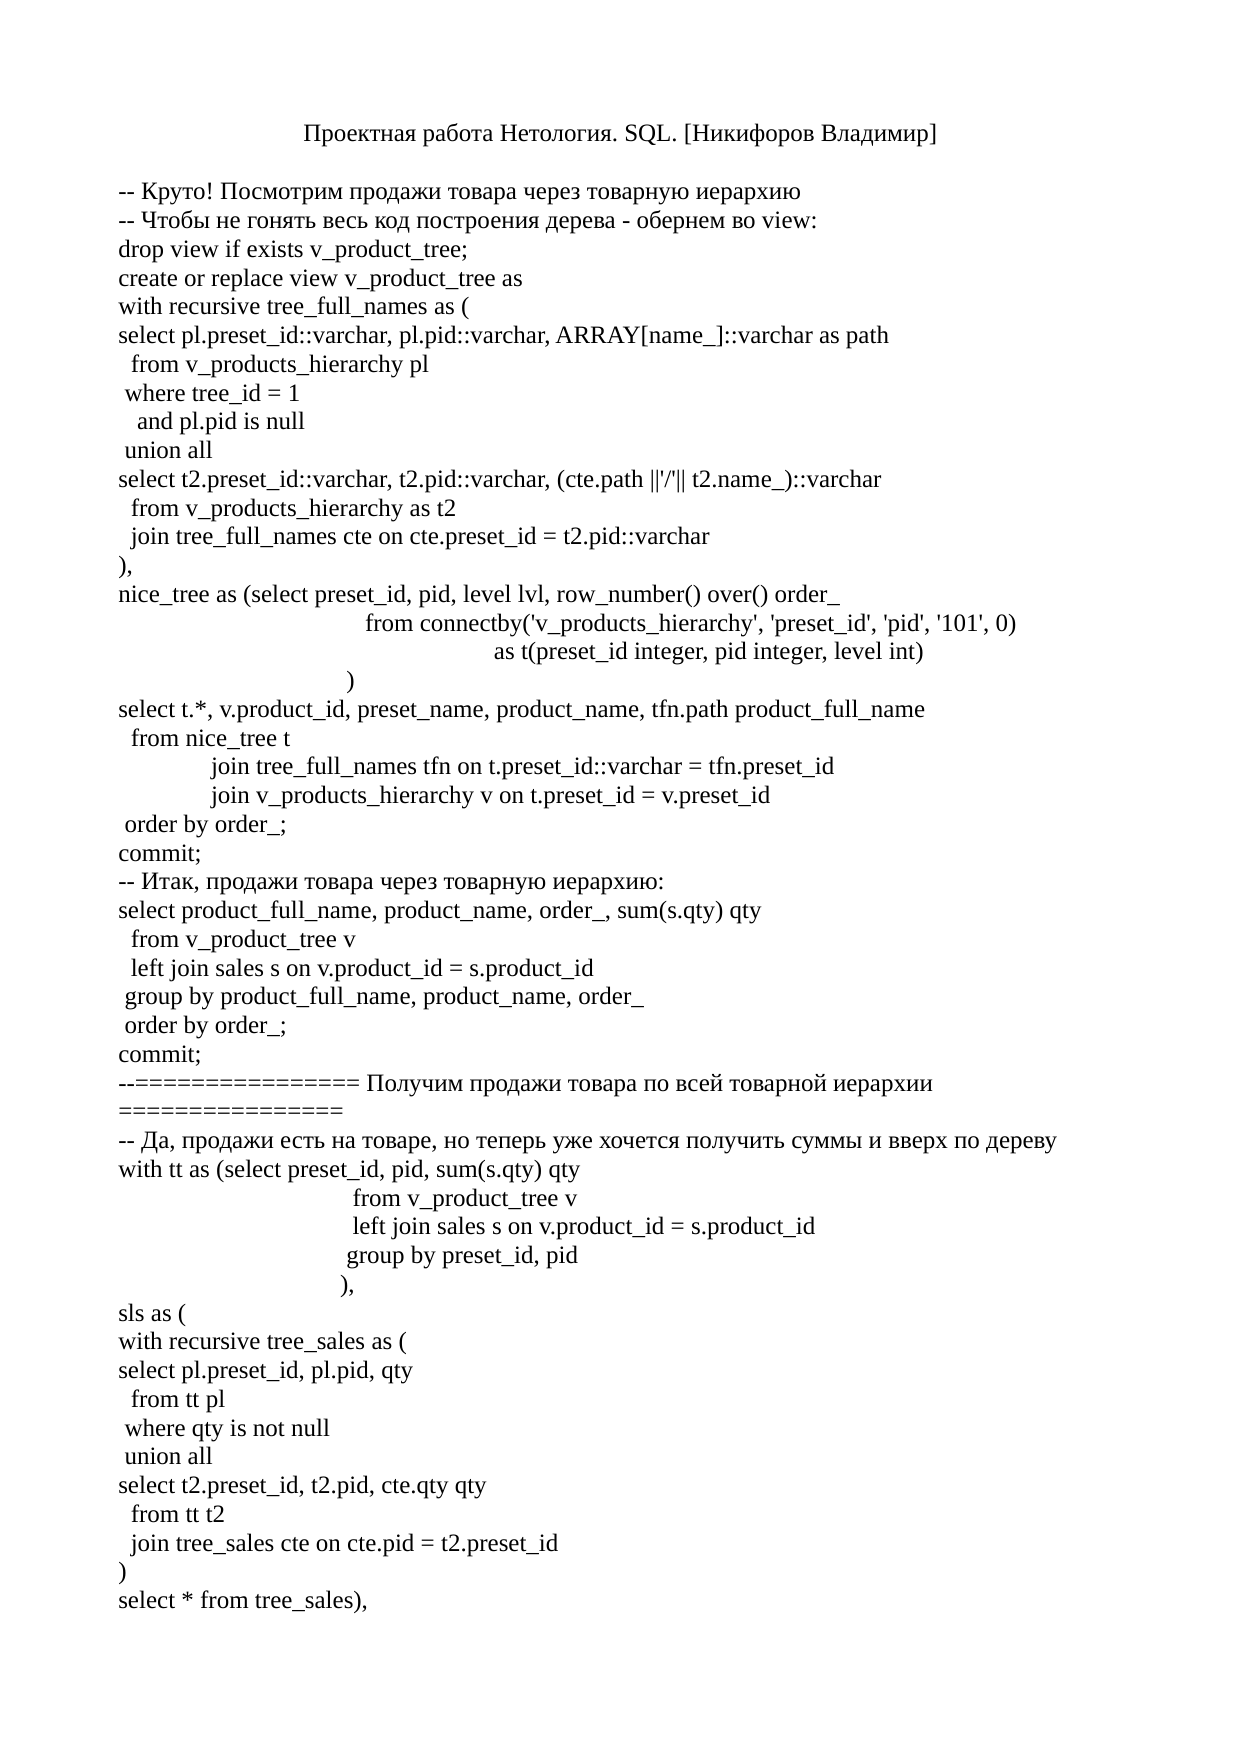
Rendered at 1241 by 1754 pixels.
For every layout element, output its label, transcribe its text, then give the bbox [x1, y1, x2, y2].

text join tree_full_names cte on cte.preset_id = t2.pid::varchar [118, 521, 1122, 550]
text ), [118, 1269, 1122, 1298]
text order by order_; [118, 809, 1122, 838]
text drop view if exists v_product_tree; [118, 234, 1122, 263]
text from v_product_tree v [118, 924, 1122, 953]
text with tt as (select preset_id, pid, sum(s.qty) qty [118, 1154, 1122, 1183]
text join tree_full_names tfn on t.preset_id::varchar = tfn.preset_id [118, 751, 1122, 780]
text -- Круто! Посмотрим продажи товара через товарную иерархию [118, 176, 1122, 205]
text ), [118, 550, 1122, 579]
text commit; [118, 838, 1122, 866]
text from tt pl [118, 1384, 1122, 1413]
text where tree_id = 1 [118, 378, 1122, 406]
text select t2.preset_id::varchar, t2.pid::varchar, (cte.path ||'/'|| t2.name_)::varchar [118, 464, 1122, 493]
text left join sales s on v.product_id = s.product_id [118, 953, 1122, 981]
text union all [118, 1441, 1122, 1470]
text join v_products_hierarchy v on t.preset_id = v.preset_id [118, 780, 1122, 809]
text -- Да, продажи есть на товаре, но теперь уже хочется получить суммы и вверх по дереву [118, 1125, 1122, 1154]
text as t(preset_id integer, pid integer, level int) [118, 636, 1122, 665]
text select pl.preset_id, pl.pid, qty [118, 1355, 1122, 1384]
text from nice_tree t [118, 723, 1122, 751]
text and pl.pid is null [118, 406, 1122, 435]
text with recursive tree_sales as ( [118, 1326, 1122, 1355]
text left join sales s on v.product_id = s.product_id [118, 1211, 1122, 1240]
text order by order_; [118, 1010, 1122, 1039]
text select pl.preset_id::varchar, pl.pid::varchar, ARRAY[name_]::varchar as path [118, 320, 1122, 349]
text ) [118, 665, 1122, 694]
text with recursive tree_full_names as ( [118, 291, 1122, 320]
text group by preset_id, pid [118, 1240, 1122, 1269]
text -- Чтобы не гонять весь код построения дерева - обернем во view: [118, 205, 1122, 234]
text union all [118, 435, 1122, 464]
text from tt t2 [118, 1499, 1122, 1528]
text sls as ( [118, 1298, 1122, 1326]
text create or replace view v_product_tree as [118, 263, 1122, 291]
text nice_tree as (select preset_id, pid, level lvl, row_number() over() order_ [118, 579, 1122, 608]
text select product_full_name, product_name, order_, sum(s.qty) qty [118, 895, 1122, 924]
text -- Итак, продажи товара через товарную иерархию: [118, 866, 1122, 895]
text commit; [118, 1039, 1122, 1068]
text where qty is not null [118, 1413, 1122, 1441]
text --================ Получим продажи товара по всей товарной иерархии ================ [118, 1068, 1122, 1125]
text from v_products_hierarchy pl [118, 349, 1122, 378]
text select * from tree_sales), [118, 1585, 1122, 1614]
text ) [118, 1556, 1122, 1585]
text join tree_sales cte on cte.pid = t2.preset_id [118, 1528, 1122, 1556]
text from connectby('v_products_hierarchy', 'preset_id', 'pid', '101', 0) [118, 608, 1122, 636]
text from v_product_tree v [118, 1183, 1122, 1211]
text select t.*, v.product_id, preset_name, product_name, tfn.path product_full_name [118, 694, 1122, 723]
text select t2.preset_id, t2.pid, cte.qty qty [118, 1470, 1122, 1499]
text from v_products_hierarchy as t2 [118, 493, 1122, 521]
text group by product_full_name, product_name, order_ [118, 981, 1122, 1010]
